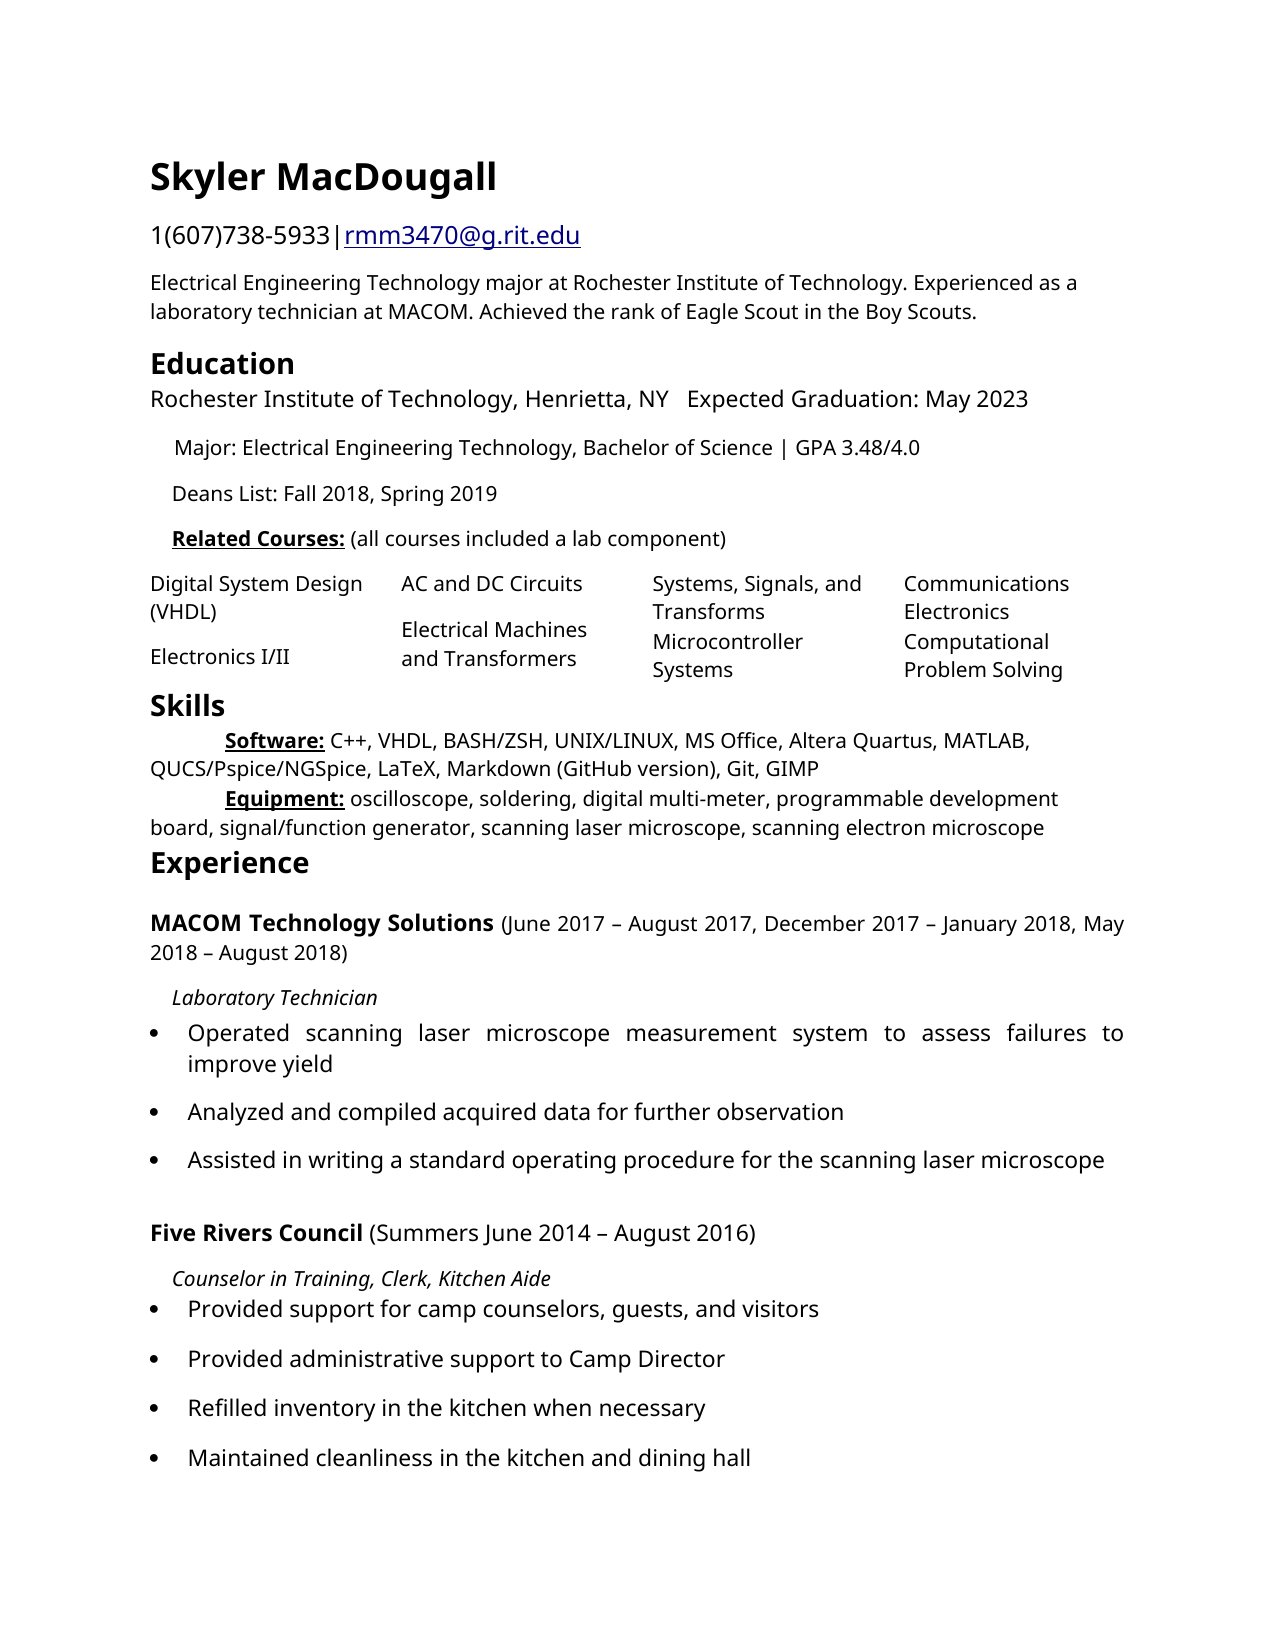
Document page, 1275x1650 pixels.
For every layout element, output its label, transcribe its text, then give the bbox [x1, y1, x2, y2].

list Provided support for camp counselors, guests, and visitors [150, 1293, 1125, 1324]
list Provided administrative support to Camp Director [150, 1342, 1125, 1374]
text Software: C++, VHDL, BASH/ZSH, UNIX/LINUX, MS Office, Altera Quartus, MATLAB, QUCS/Pspice/NGSpice, LaTeX, Markdown (GitHub version), Git, GIMP [150, 726, 1125, 783]
text Computational Problem Solving [904, 627, 1125, 684]
text Deans List: Fall 2018, Spring 2019 [150, 479, 1125, 507]
text Electrical Machines and Transformers [401, 615, 622, 672]
text Electrical Engineering Technology major at Rochester Institute of Technology. Experienced as a laboratory technician at MACOM. Achieved the rank of Eagle Scout in the Boy Scouts. [150, 268, 1125, 325]
text Electronics I/II [150, 642, 371, 671]
text Laboratory Technician [150, 983, 1125, 1012]
text Experience [150, 842, 1125, 882]
text Systems, Signals, and Transforms [652, 569, 874, 626]
text Equipment: oscilloscope, soldering, digital multi-meter, programmable development board, signal/function generator, scanning laser microscope, scanning electron microscope [150, 784, 1125, 841]
text Education [150, 343, 1125, 383]
text Five Rivers Council (Summers June 2014 – August 2016) [150, 1217, 1125, 1248]
text 1(607)738-5933|rmm3470@g.rit.edu [150, 218, 1125, 252]
text Skyler MacDougall [150, 150, 1125, 201]
list Refilled inventory in the kitchen when necessary [150, 1392, 1125, 1423]
list Operated scanning laser microscope measurement system to assess failures to improve yield [150, 1017, 1125, 1079]
text Rochester Institute of Technology, Henrietta, NY Expected Graduation: May 2023 [150, 383, 1125, 414]
text AC and DC Circuits [401, 569, 622, 597]
text Skills [150, 685, 1125, 725]
text Major: Electrical Engineering Technology, Bachelor of Science | GPA 3.48/4.0 [150, 431, 1125, 462]
list Maintained cleanliness in the kitchen and dining hall [150, 1441, 1125, 1473]
list Analyzed and compiled acquired data for further observation [150, 1096, 1125, 1127]
text Communications Electronics [904, 569, 1125, 626]
text Microcontroller Systems [652, 627, 874, 684]
text MACOM Technology Solutions (June 2017 – August 2017, December 2017 – January 2018, May 2018 – August 2018) [150, 907, 1125, 967]
list Assisted in writing a standard operating procedure for the scanning laser microscope [150, 1144, 1125, 1175]
text Digital System Design (VHDL) [150, 569, 371, 626]
text Counselor in Training, Clerk, Kitchen Aide [150, 1264, 1125, 1293]
text Related Courses: (all courses included a lab component) [150, 524, 1125, 552]
